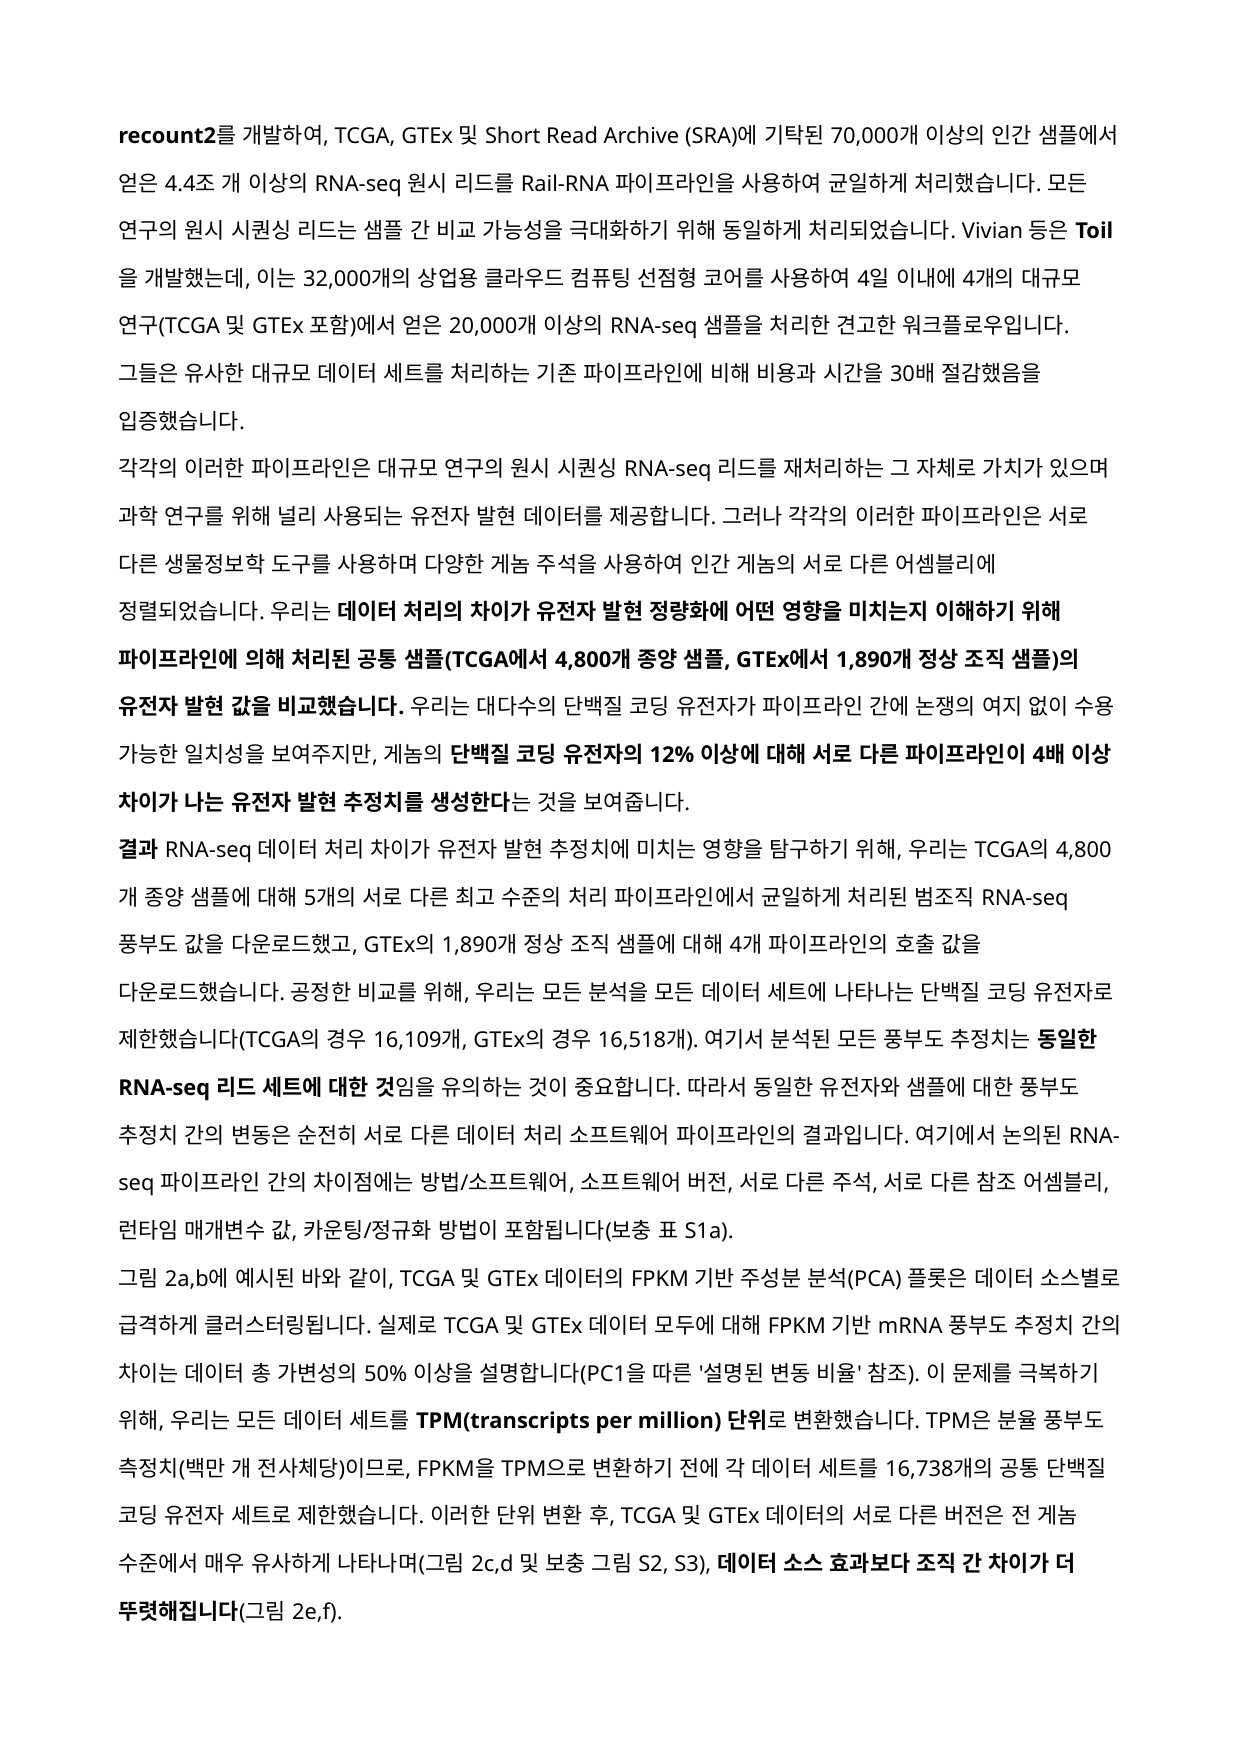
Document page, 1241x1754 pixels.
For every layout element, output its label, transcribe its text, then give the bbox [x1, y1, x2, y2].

text recount2를 개발하여, TCGA, GTEx 및 Short Read Archive (SRA)에 기탁된 70,000개 이상의 인간 샘플에서 얻은 4.4조 개 이상의 RNA-seq 원시 리드를 Rail-RNA 파이프라인을 사용하여 균일하게 처리했습니다. 모든 연구의 원시 시퀀싱 리드는 샘플 간 비교 가능성을 극대화하기 위해 동일하게 처리되었습니다. Vivian 등은 Toil을 개발했는데, 이는 32,000개의 상업용 클라우드 컴퓨팅 선점형 코어를 사용하여 4일 이내에 4개의 대규모 연구(TCGA 및 GTEx 포함)에서 얻은 20,000개 이상의 RNA-seq 샘플을 처리한 견고한 워크플로우입니다. 그들은 유사한 대규모 데이터 세트를 처리하는 기존 파이프라인에 비해 비용과 시간을 30배 절감했음을 입증했습니다. [118, 118, 1122, 436]
text 각각의 이러한 파이프라인은 대규모 연구의 원시 시퀀싱 RNA-seq 리드를 재처리하는 그 자체로 가치가 있으며 과학 연구를 위해 널리 사용되는 유전자 발현 데이터를 제공합니다. 그러나 각각의 이러한 파이프라인은 서로 다른 생물정보학 도구를 사용하며 다양한 게놈 주석을 사용하여 인간 게놈의 서로 다른 어셈블리에 정렬되었습니다. 우리는 데이터 처리의 차이가 유전자 발현 정량화에 어떤 영향을 미치는지 이해하기 위해 파이프라인에 의해 처리된 공통 샘플(TCGA에서 4,800개 종양 샘플, GTEx에서 1,890개 정상 조직 샘플)의 유전자 발현 값을 비교했습니다. 우리는 대다수의 단백질 코딩 유전자가 파이프라인 간에 논쟁의 여지 없이 수용 가능한 일치성을 보여주지만, 게놈의 단백질 코딩 유전자의 12% 이상에 대해 서로 다른 파이프라인이 4배 이상 차이가 나는 유전자 발현 추정치를 생성한다는 것을 보여줍니다. [118, 451, 1122, 816]
text 결과 RNA-seq 데이터 처리 차이가 유전자 발현 추정치에 미치는 영향을 탐구하기 위해, 우리는 TCGA의 4,800개 종양 샘플에 대해 5개의 서로 다른 최고 수준의 처리 파이프라인에서 균일하게 처리된 범조직 RNA-seq 풍부도 값을 다운로드했고, GTEx의 1,890개 정상 조직 샘플에 대해 4개 파이프라인의 호출 값을 다운로드했습니다. 공정한 비교를 위해, 우리는 모든 분석을 모든 데이터 세트에 나타나는 단백질 코딩 유전자로 제한했습니다(TCGA의 경우 16,109개, GTEx의 경우 16,518개). 여기서 분석된 모든 풍부도 추정치는 동일한 RNA-seq 리드 세트에 대한 것임을 유의하는 것이 중요합니다. 따라서 동일한 유전자와 샘플에 대한 풍부도 추정치 간의 변동은 순전히 서로 다른 데이터 처리 소프트웨어 파이프라인의 결과입니다. 여기에서 논의된 RNA-seq 파이프라인 간의 차이점에는 방법/소프트웨어, 소프트웨어 버전, 서로 다른 주석, 서로 다른 참조 어셈블리, 런타임 매개변수 값, 카운팅/정규화 방법이 포함됩니다(보충 표 S1a). [118, 832, 1122, 1245]
text 그림 2a,b에 예시된 바와 같이, TCGA 및 GTEx 데이터의 FPKM 기반 주성분 분석(PCA) 플롯은 데이터 소스별로 급격하게 클러스터링됩니다. 실제로 TCGA 및 GTEx 데이터 모두에 대해 FPKM 기반 mRNA 풍부도 추정치 간의 차이는 데이터 총 가변성의 50% 이상을 설명합니다(PC1을 따른 '설명된 변동 비율' 참조). 이 문제를 극복하기 위해, 우리는 모든 데이터 세트를 TPM(transcripts per million) 단위로 변환했습니다. TPM은 분율 풍부도 측정치(백만 개 전사체당)이므로, FPKM을 TPM으로 변환하기 전에 각 데이터 세트를 16,738개의 공통 단백질 코딩 유전자 세트로 제한했습니다. 이러한 단위 변환 후, TCGA 및 GTEx 데이터의 서로 다른 버전은 전 게놈 수준에서 매우 유사하게 나타나며(그림 2c,d 및 보충 그림 S2, S3), 데이터 소스 효과보다 조직 간 차이가 더 뚜렷해집니다(그림 2e,f). [118, 1261, 1122, 1626]
